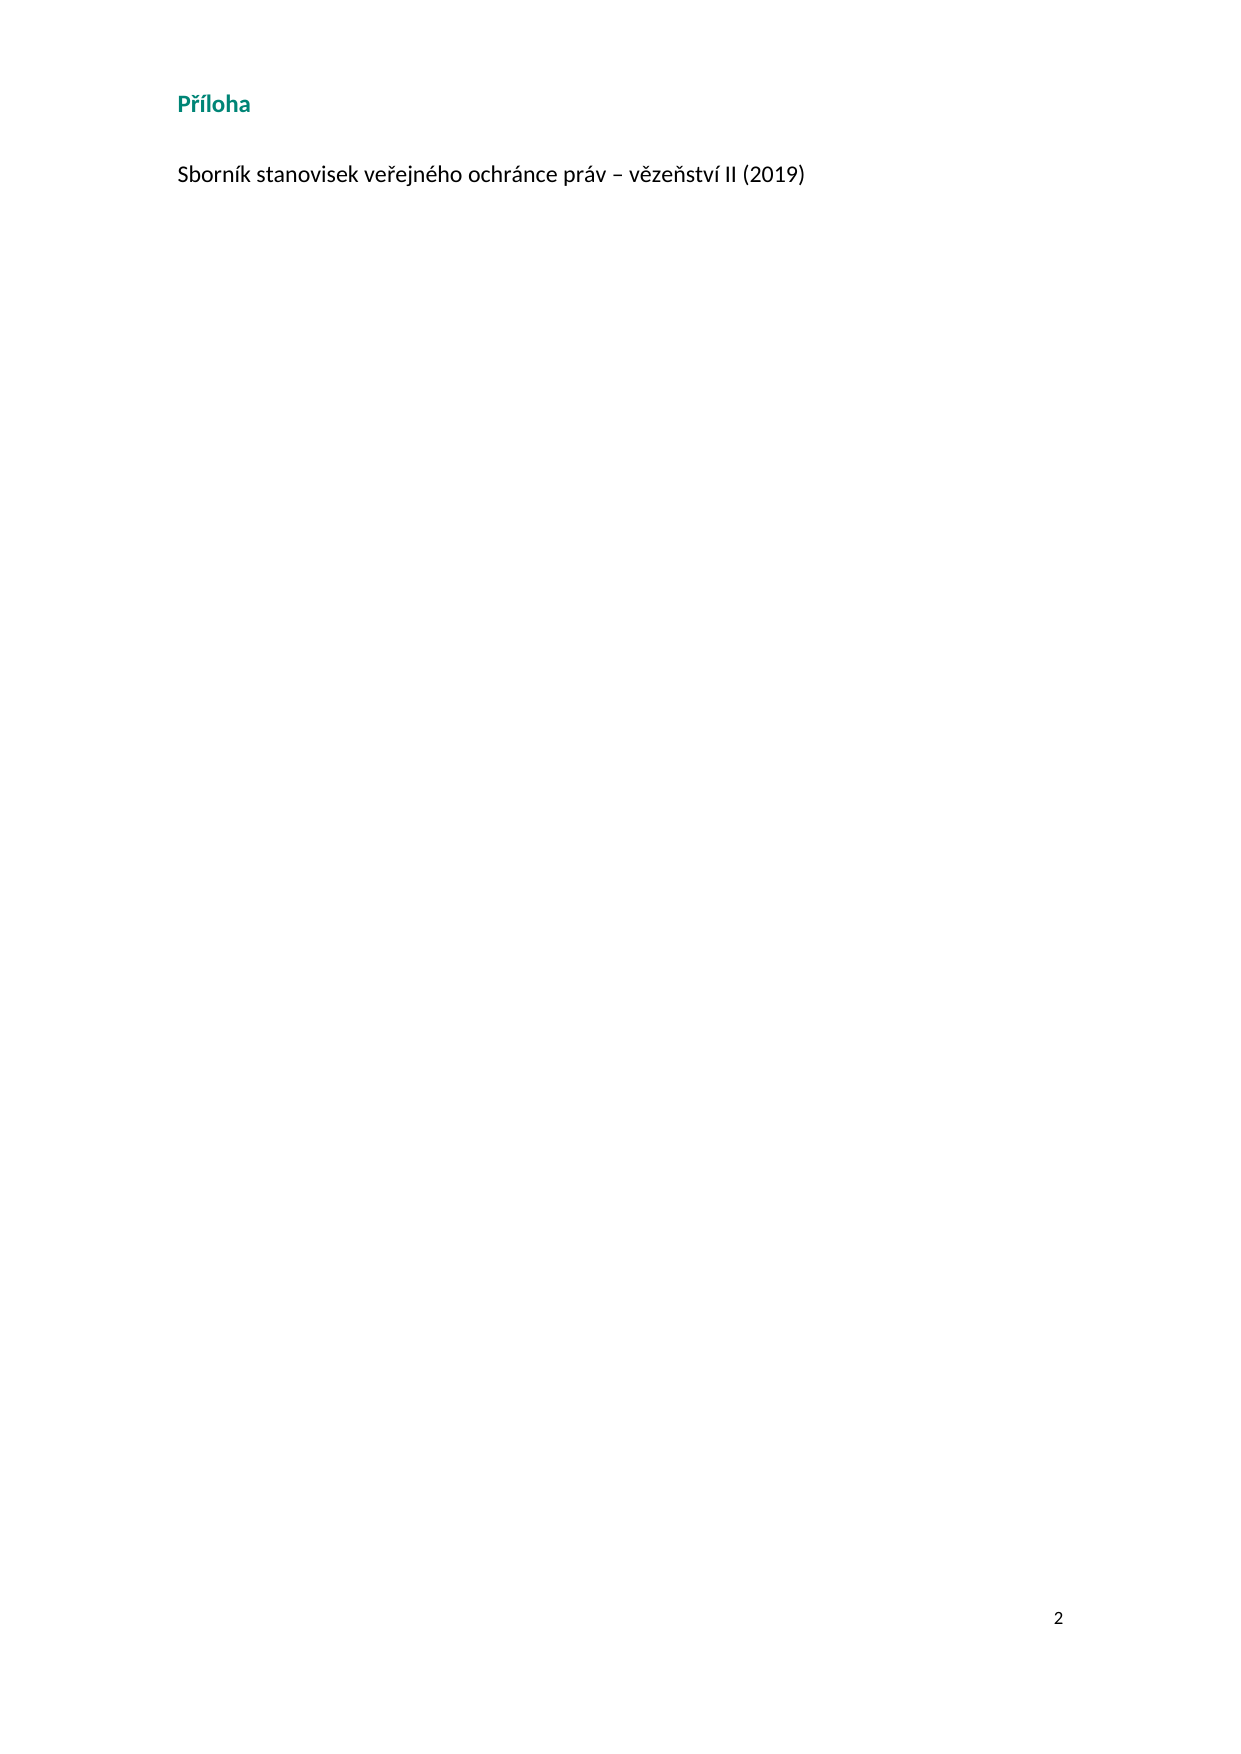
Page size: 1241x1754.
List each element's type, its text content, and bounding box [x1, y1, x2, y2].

subtitle Příloha [177, 88, 1063, 119]
text Sborník stanovisek veřejného ochránce práv – vězeňství II (2019) [177, 159, 1063, 189]
